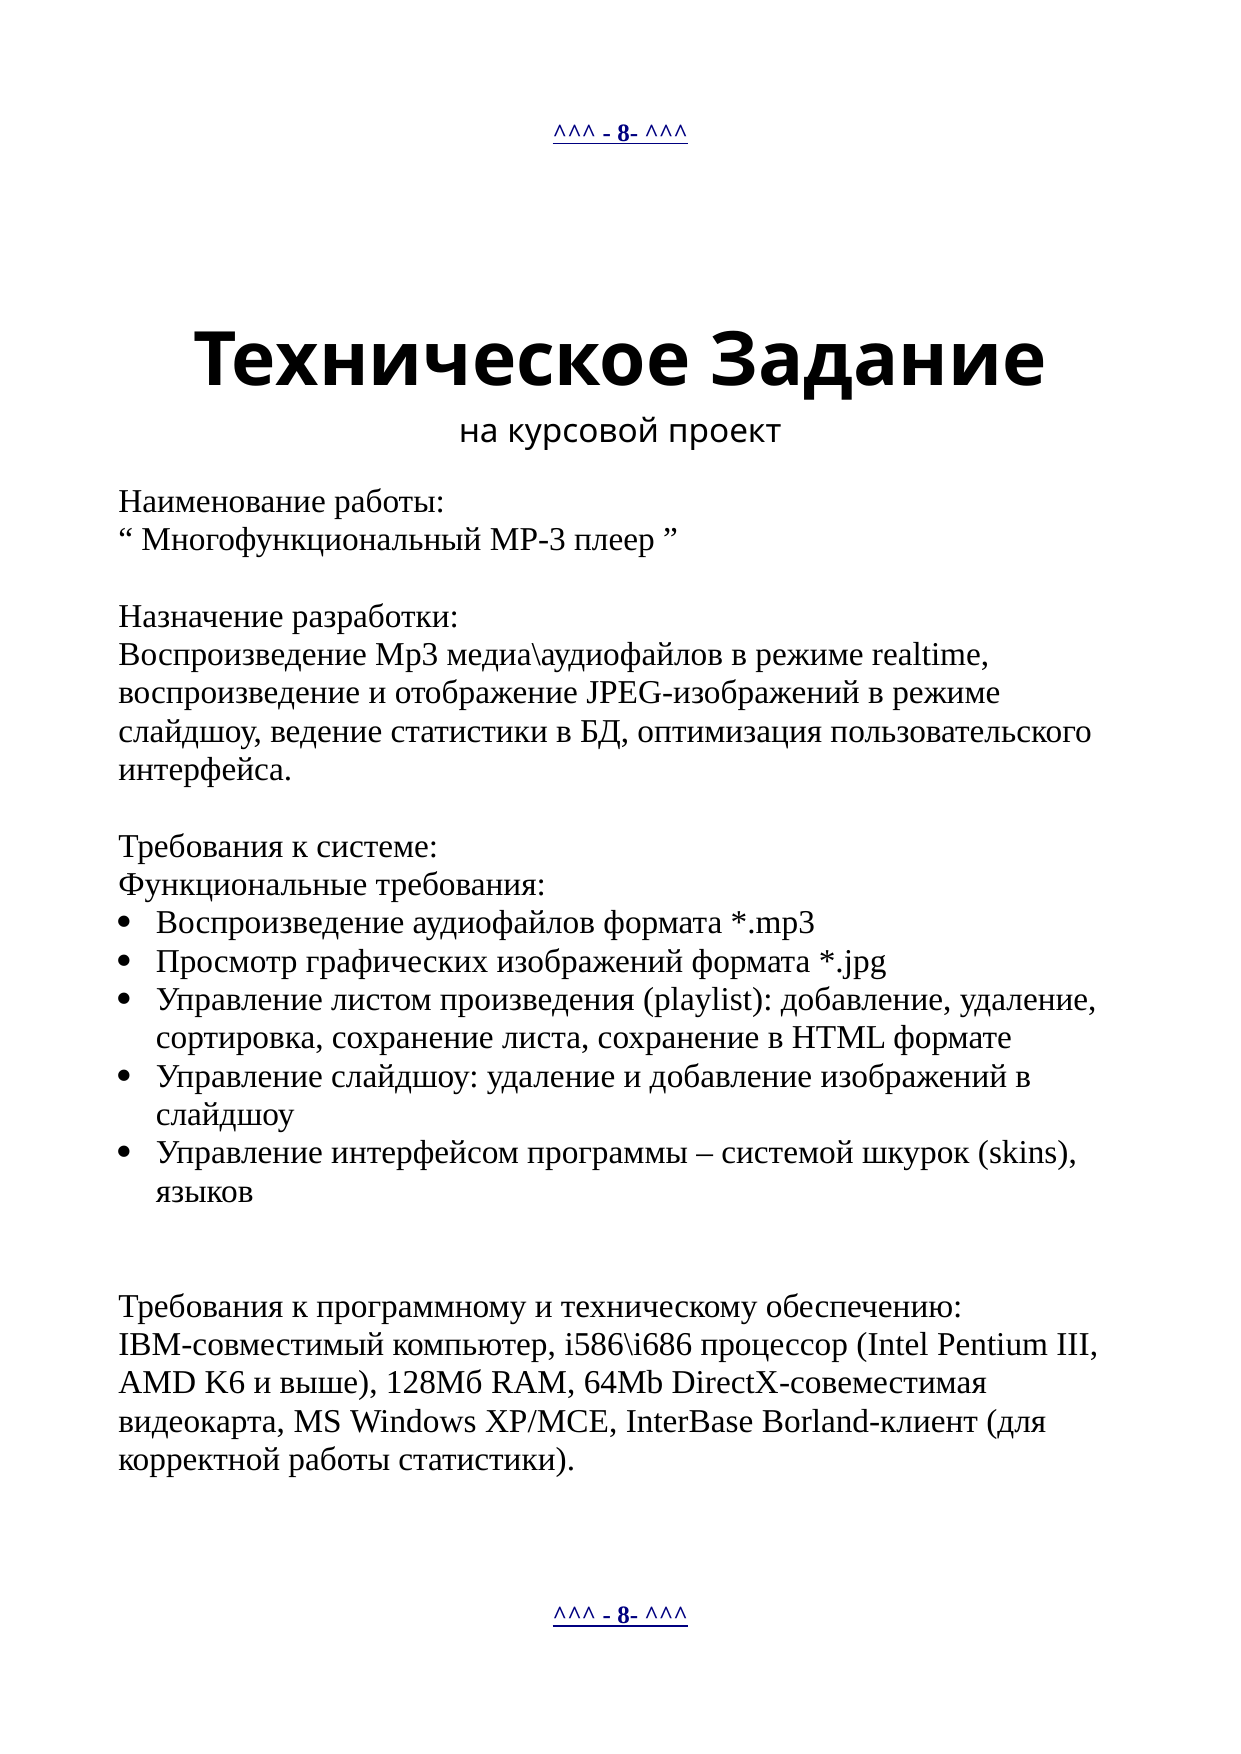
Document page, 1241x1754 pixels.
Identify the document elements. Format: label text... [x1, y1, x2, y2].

text Наименование работы: [118, 481, 1122, 519]
text на курсовой проект [118, 407, 1122, 452]
text Функциональные требования: [118, 864, 1122, 903]
text Требования к системе: [118, 826, 1122, 864]
text Воспроизведение Mp3 медиа\аудиофайлов в режиме realtime, воспроизведение и отображение JPEG-изображений в режиме слайдшоу, ведение статистики в БД, оптимизация пользовательского интерфейса. [118, 634, 1122, 788]
text IBM-совместимый компьютер, i586\i686 процессор (Intel Pentium III, AMD K6 и выше), 128Мб RAM, 64Mb DirectX-совеместимая видеокарта, MS Windows XP/MCE, InterBase Borland-клиент (для корректной работы статистики). [118, 1324, 1122, 1478]
text “ Многофункциональный MP-3 плеер ” [118, 519, 1122, 558]
list Воспроизведение аудиофайлов формата *.mp3 [118, 903, 1122, 941]
text Требования к программному и техническому обеспечению: [118, 1286, 1122, 1324]
text Назначение разработки: [118, 596, 1122, 634]
list Управление интерфейсом программы – системой шкурок (skins), языков [118, 1133, 1122, 1209]
list Просмотр графических изображений формата *.jpg [118, 941, 1122, 979]
list Управление слайдшоу: удаление и добавление изображений в слайдшоу [118, 1056, 1122, 1133]
text Техническое Задание [118, 305, 1122, 407]
list Управление листом произведения (playlist): добавление, удаление, сортировка, сохранение листа, сохранение в HTML формате [118, 979, 1122, 1056]
